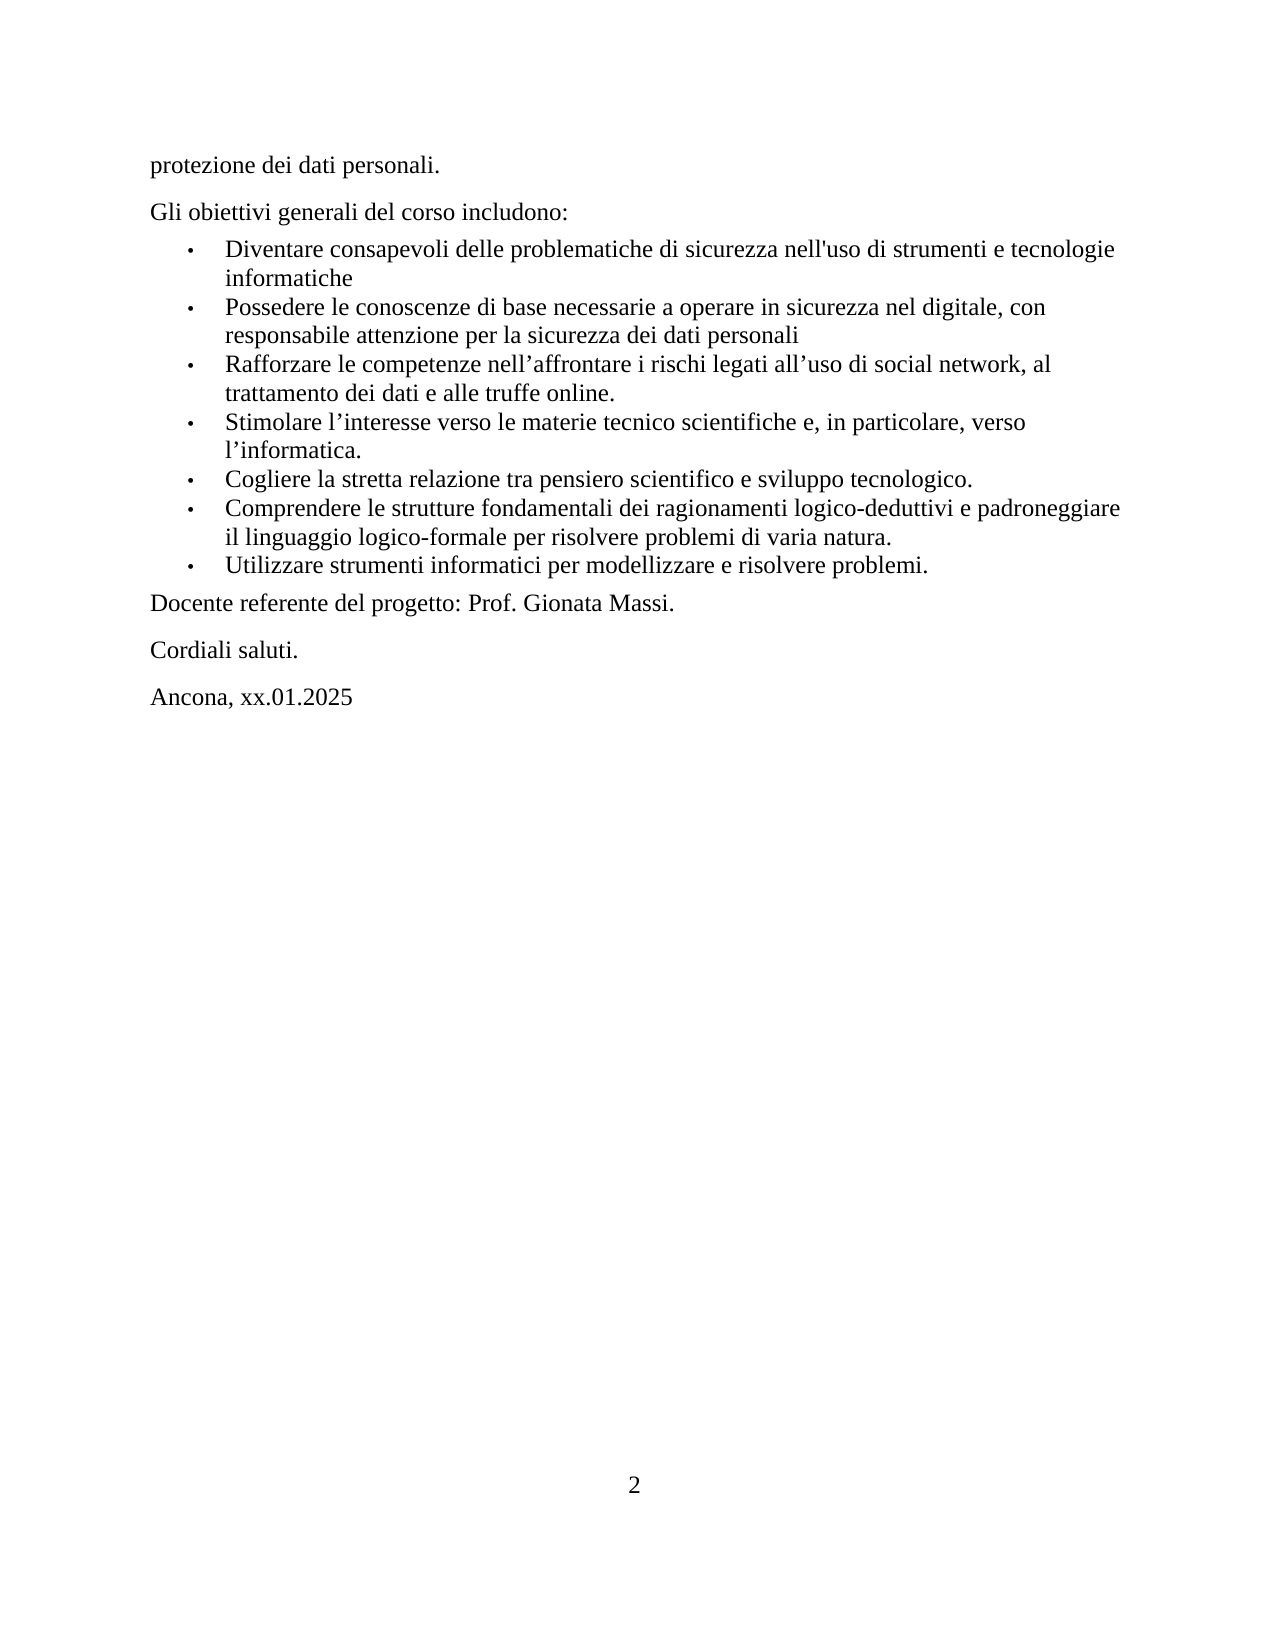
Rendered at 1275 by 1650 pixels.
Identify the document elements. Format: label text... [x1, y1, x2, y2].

list Rafforzare le competenze nell’affrontare i rischi legati all’uso di social network, al trattamento dei dati e alle truffe online. [187, 349, 1125, 407]
list Comprendere le strutture fondamentali dei ragionamenti logico-deduttivi e padroneggiare il linguaggio logico-formale per risolvere problemi di varia natura. [187, 493, 1125, 551]
list Diventare consapevoli delle problematiche di sicurezza nell'uso di strumenti e tecnologie informatiche [187, 234, 1125, 292]
list Utilizzare strumenti informatici per modellizzare e risolvere problemi. [187, 551, 1125, 579]
list Cogliere la stretta relazione tra pensiero scientifico e sviluppo tecnologico. [187, 464, 1125, 493]
text Cordiali saluti. [150, 635, 1125, 664]
text Ancona, xx.01.2025 [150, 682, 1125, 710]
text Docente referente del progetto: Prof. Gionata Massi. [150, 588, 1125, 617]
list Stimolare l’interesse verso le materie tecnico scientifiche e, in particolare, verso l’informatica. [187, 407, 1125, 464]
text Gli obiettivi generali del corso includono: [150, 197, 1125, 225]
list Possedere le conoscenze di base necessarie a operare in sicurezza nel digitale, con responsabile attenzione per la sicurezza dei dati personali [187, 292, 1125, 349]
text protezione dei dati personali. [150, 150, 1125, 179]
